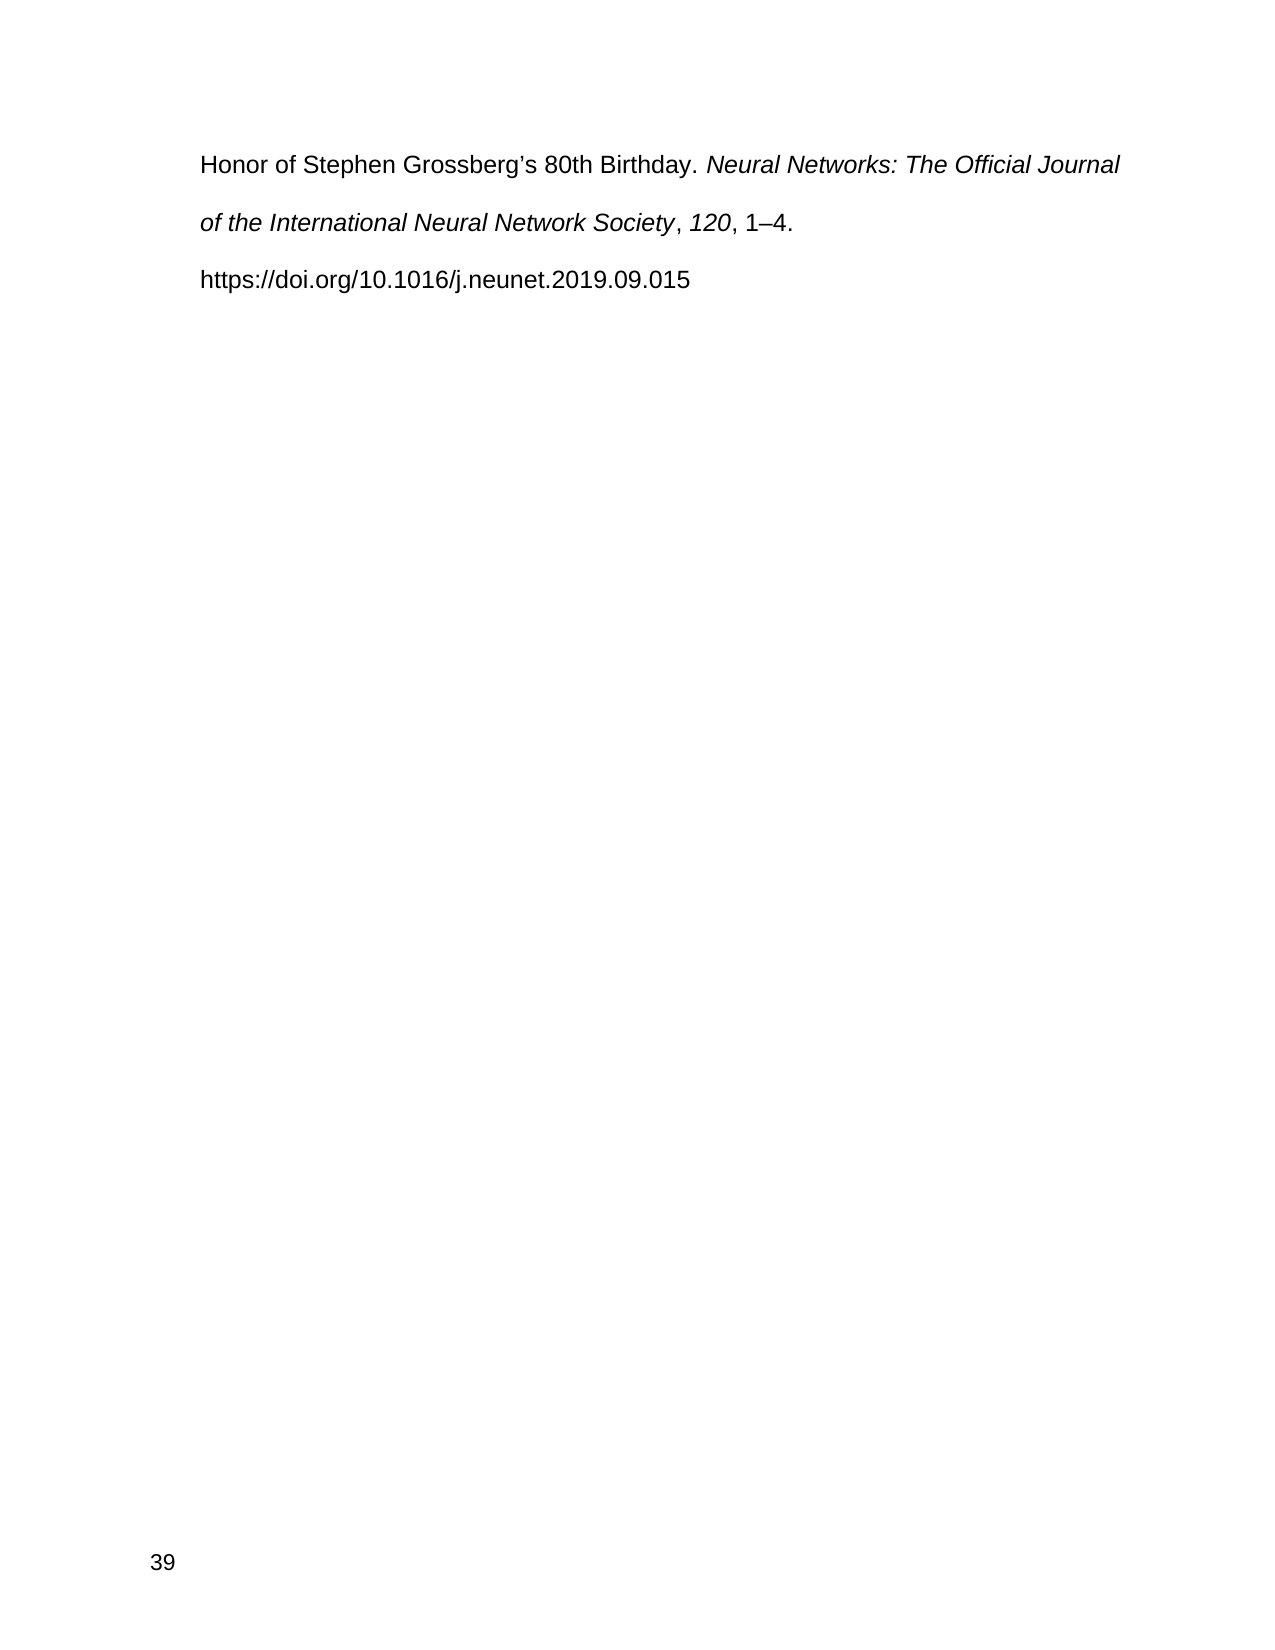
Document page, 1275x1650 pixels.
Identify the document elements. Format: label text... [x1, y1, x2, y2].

text Honor of Stephen Grossberg’s 80th Birthday. Neural Networks: The Official Journal of the International Neural Network Society, 120, 1–4. https://doi.org/10.1016/j.neunet.2019.09.015 [150, 150, 1125, 294]
